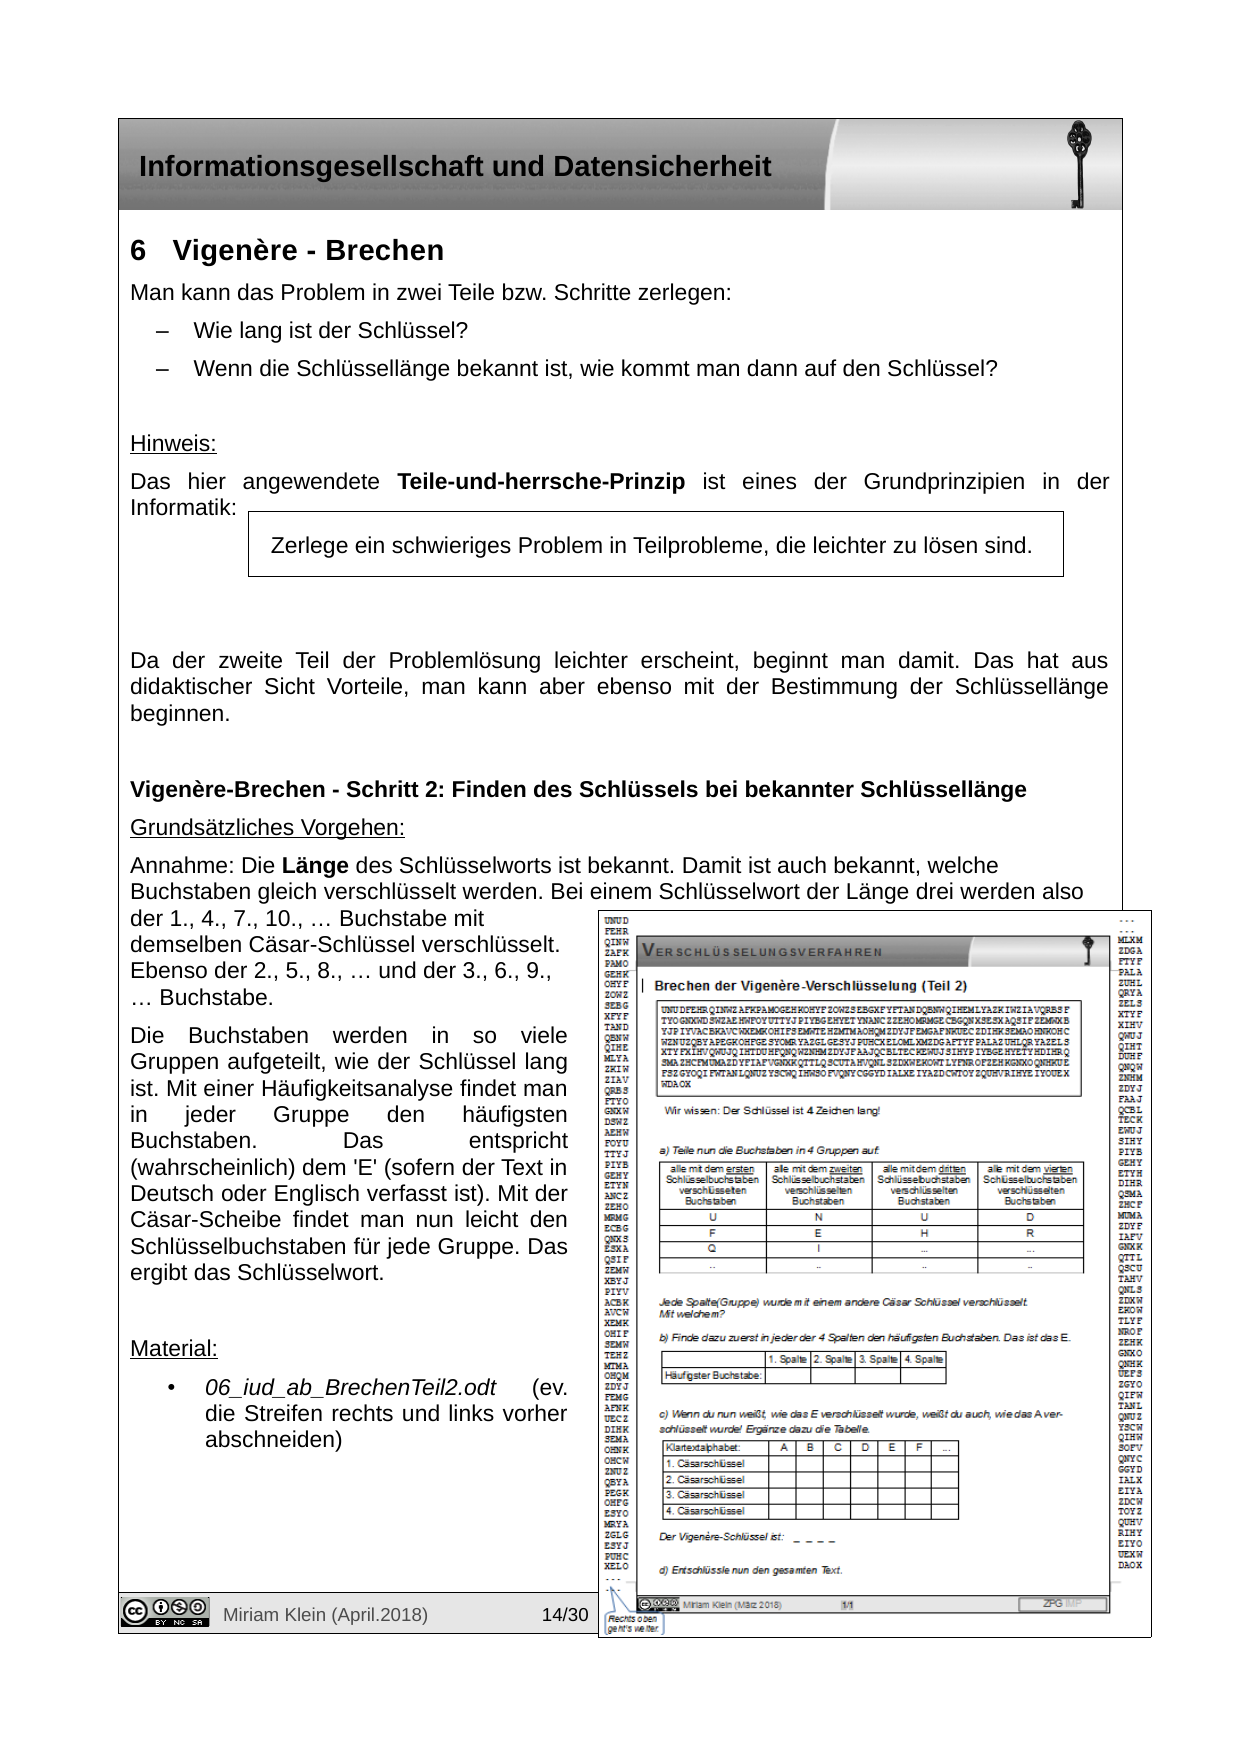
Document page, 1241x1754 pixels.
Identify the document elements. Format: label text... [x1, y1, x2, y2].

picture [119, 119, 1122, 210]
picture [600, 913, 1148, 1635]
subtitle Vigenère - Brechen [130, 233, 1110, 267]
text Hinweis: [130, 430, 1110, 456]
text Grundsätzliches Vorgehen: [130, 814, 1110, 840]
text Zerlege ein schwieriges Problem in Teilprobleme, die leichter zu lösen sind. [249, 532, 1063, 559]
text Das hier angewendete Teile-und-herrsche-Prinzip ist eines der Grundprinzipien in der Informatik: [130, 468, 1110, 521]
text Die Buchstaben werden in so viele Gruppen aufgeteilt, wie der Schlüssel lang ist. Mit einer Häufigkeitsanalyse findet man in jeder Gruppe den häufigsten Buchstaben. Das entspricht (wahrscheinlich) dem 'E' (sofern der Text in Deutsch oder Englisch verfasst ist). Mit der Cäsar-Scheibe findet man nun leicht den Schlüsselbuchstaben für jede Gruppe. Das ergibt das Schlüsselwort. [130, 1022, 598, 1285]
text Annahme: Die Länge des Schlüsselworts ist bekannt. Damit ist auch bekannt, welche Buchstaben gleich verschlüsselt werden. Bei einem Schlüsselwort der Länge drei werden also der 1., 4., 7., 10., … Buchstabe mit demselben Cäsar-Schlüssel verschlüsselt. Ebenso der 2., 5., 8., … und der 3., 6., 9., … Buchstabe. [599, 911, 1151, 1637]
picture [120, 1597, 210, 1627]
text Da der zweite Teil der Problemlösung leichter erscheint, beginnt man damit. Das hat aus didaktischer Sicht Vorteile, man kann aber ebenso mit der Bestimmung der Schlüssellänge beginnen. [130, 647, 1110, 726]
text [130, 532, 248, 559]
list 06_iud_ab_BrechenTeil2.odt (ev. die Streifen rechts und links vorher abschneiden) [167, 1373, 598, 1452]
text Annahme: Die Länge des Schlüsselworts ist bekannt. Damit ist auch bekannt, welche Buchstaben gleich verschlüsselt werden. Bei einem Schlüsselwort der Länge drei werden also der 1., 4., 7., 10., … Buchstabe mit demselben Cäsar-Schlüssel verschlüsselt. Ebenso der 2., 5., 8., … und der 3., 6., 9., … Buchstabe. [130, 852, 1110, 1010]
subtitle Vigenère-Brechen - Schritt 2: Finden des Schlüssels bei bekannter Schlüssellänge [130, 776, 1110, 802]
text Man kann das Problem in zwei Teile bzw. Schritte zerlegen: [130, 278, 1110, 305]
list Wenn die Schlüssellänge bekannt ist, wie kommt man dann auf den Schlüssel? [156, 355, 1122, 381]
list Wie lang ist der Schlüssel? [156, 317, 1122, 343]
text Material: [130, 1335, 598, 1362]
